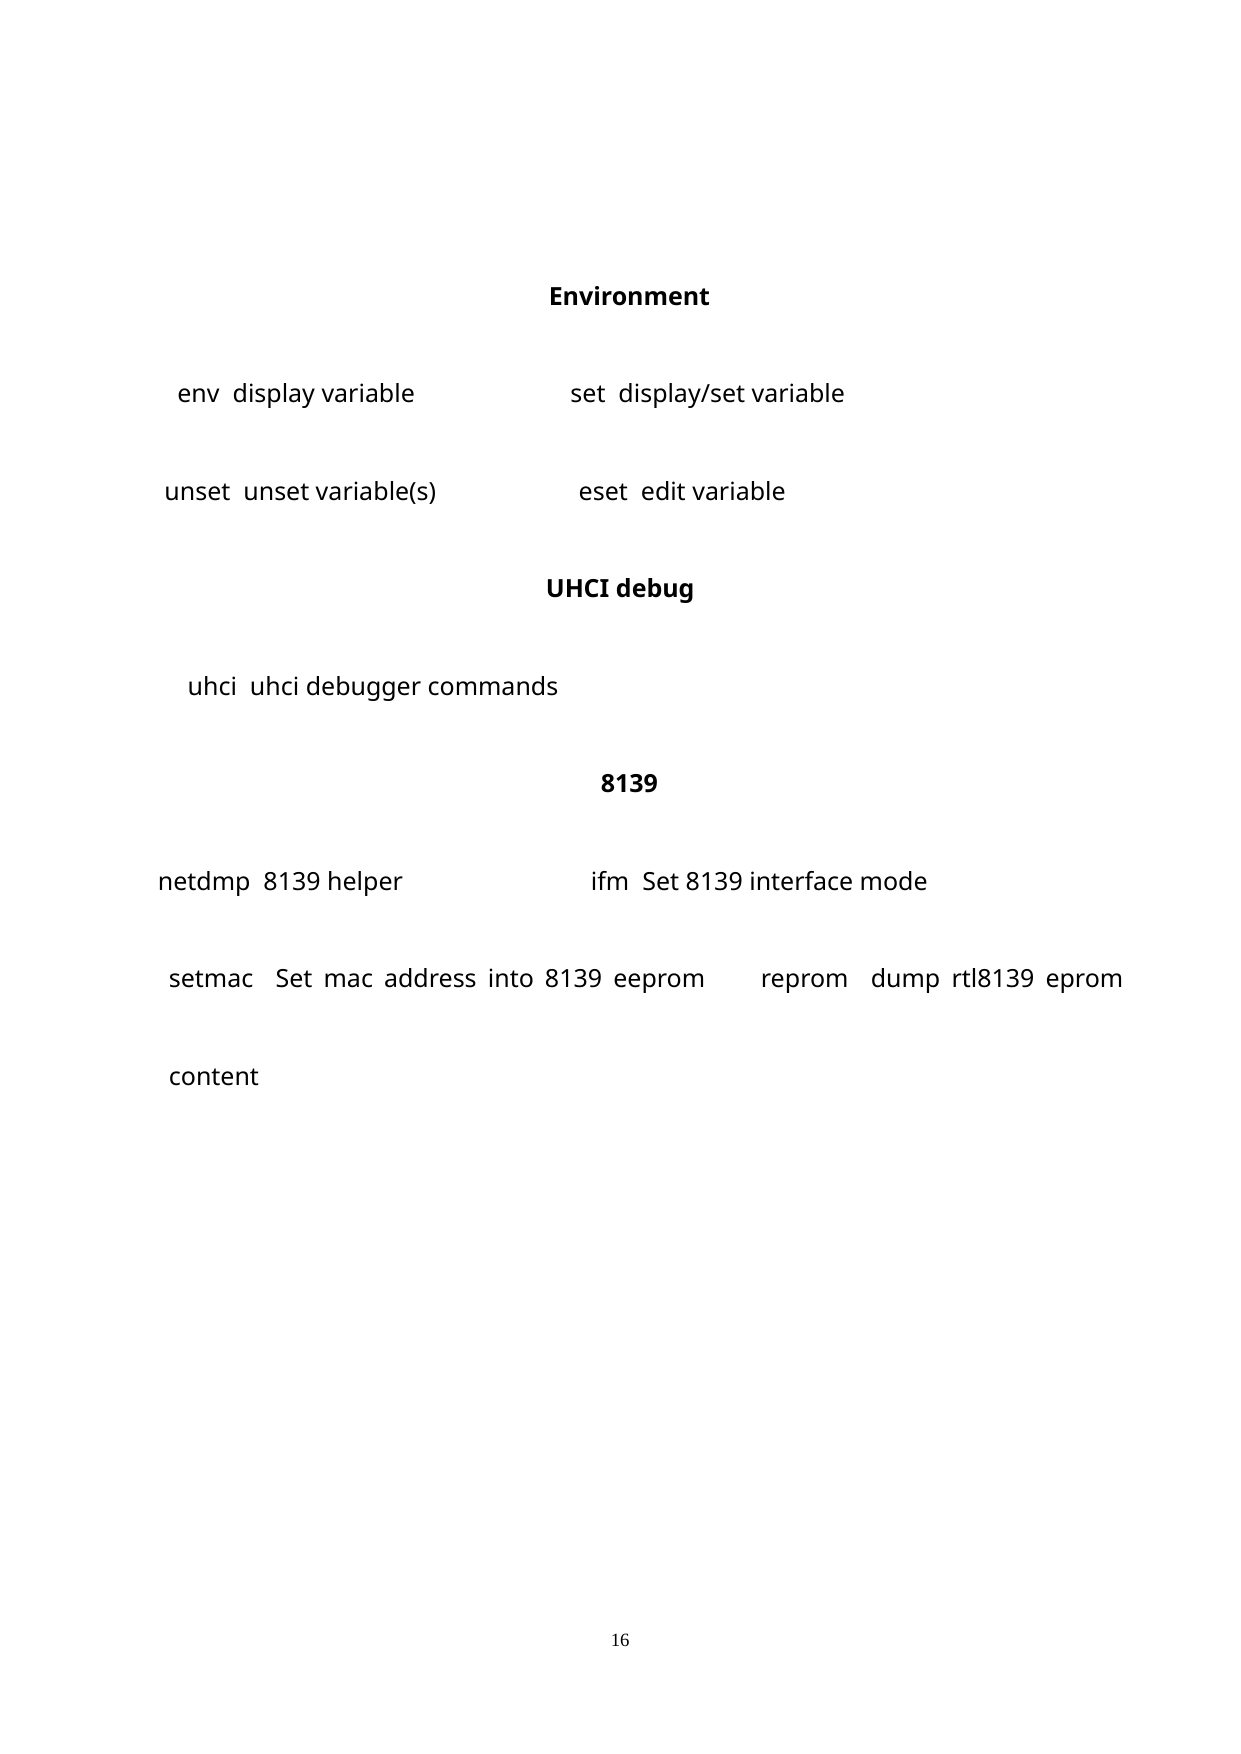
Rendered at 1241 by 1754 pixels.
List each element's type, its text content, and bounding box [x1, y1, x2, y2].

text netdmp 8139 helper ifm Set 8139 interface mode [145, 844, 1114, 909]
text 8139 [145, 747, 1114, 812]
text UHCI debug [187, 552, 1053, 617]
text unset unset variable(s) eset edit variable [145, 454, 1114, 519]
text setmac Set mac address into 8139 eeprom reprom dump rtl8139 eprom content [169, 942, 1125, 1104]
text Environment [145, 259, 1114, 324]
text uhci uhci debugger commands [187, 649, 1114, 714]
text env display variable set display/set variable [145, 357, 1114, 422]
